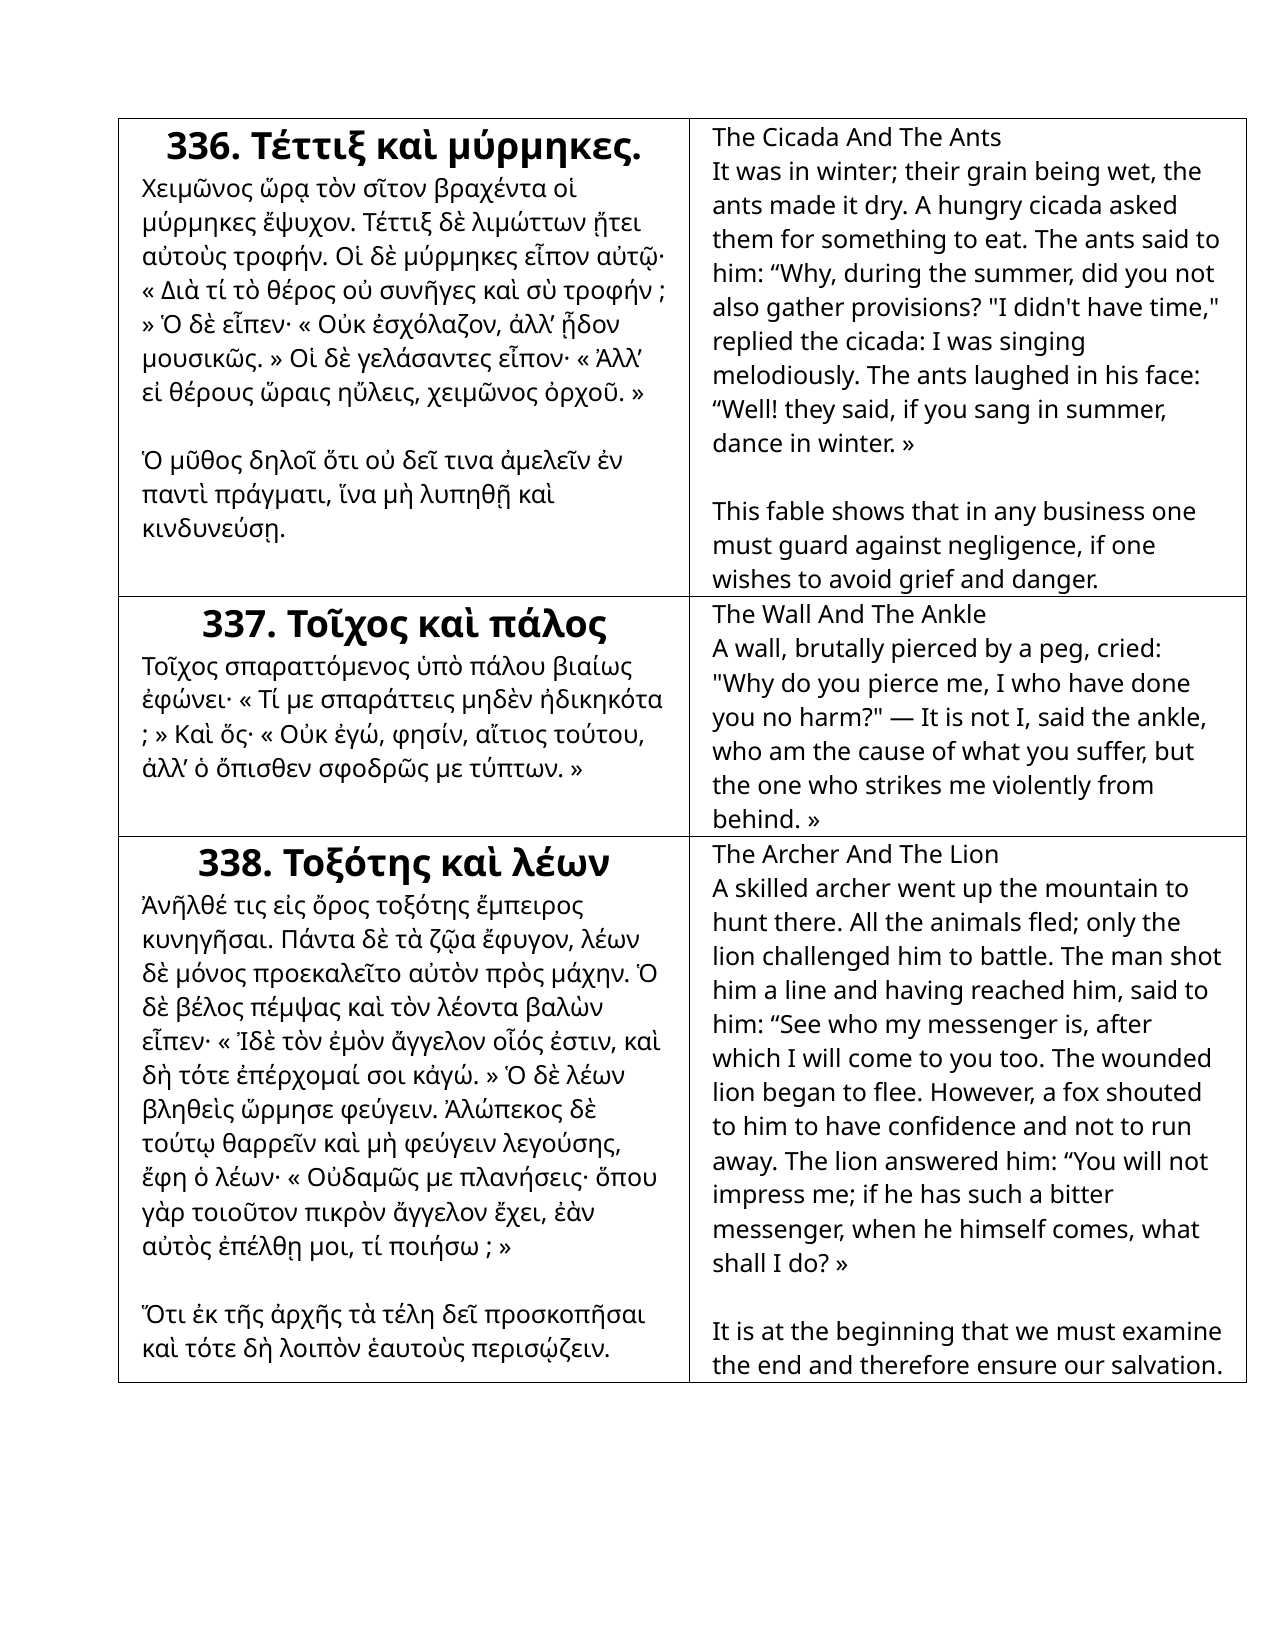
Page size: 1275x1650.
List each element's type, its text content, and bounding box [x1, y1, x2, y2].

table_cell 336. Τέττιξ καὶ μύρμηκες. Χειμῶνος ὥρᾳ τὸν σῖτον βραχέντα οἱ μύρμηκες ἔψυχον. Τέττιξ δὲ λιμώττων ᾔτει αὐτοὺς τροφήν. Οἱ δὲ μύρμηκες εἶπον αὐτῷ· « Διὰ τί τὸ θέρος οὐ συνῆγες καὶ σὺ τροφήν ; » Ὁ δὲ εἶπεν· « Οὐκ ἐσχόλαζον, ἀλλ’ ᾖδον μουσικῶς. » Οἱ δὲ γελάσαντες εἶπον· « Ἀλλ’ εἰ θέρους ὥραις ηὔλεις, χειμῶνος ὀρχοῦ. » Ὁ μῦθος δηλοῖ ὅτι οὐ δεῖ τινα ἀμελεῖν ἐν παντὶ πράγματι, ἵνα μὴ λυπηθῇ καὶ κινδυνεύσῃ. [119, 119, 689, 596]
table_cell The Wall And The Ankle A wall, brutally pierced by a peg, cried: "Why do you pierce me, I who have done you no harm?" — It is not I, said the ankle, who am the cause of what you suffer, but the one who strikes me violently from behind. » [690, 597, 1246, 836]
table_cell 338. Τοξότης καὶ λέων Ἀνῆλθέ τις εἰς ὄρος τοξότης ἔμπειρος κυνηγῆσαι. Πάντα δὲ τὰ ζῷα ἔφυγον, λέων δὲ μόνος προεκαλεῖτο αὐτὸν πρὸς μάχην. Ὁ δὲ βέλος πέμψας καὶ τὸν λέοντα βαλὼν εἶπεν· « Ἰδὲ τὸν ἐμὸν ἄγγελον οἷός ἐστιν, καὶ δὴ τότε ἐπέρχομαί σοι κἀγώ. » Ὁ δὲ λέων βληθεὶς ὥρμησε φεύγειν. Ἀλώπεκος δὲ τούτῳ θαρρεῖν καὶ μὴ φεύγειν λεγούσης, ἔφη ὁ λέων· « Οὐδαμῶς με πλανήσεις· ὅπου γὰρ τοιοῦτον πικρὸν ἄγγελον ἔχει, ἐὰν αὐτὸς ἐπέλθῃ μοι, τί ποιήσω ; » Ὅτι ἐκ τῆς ἀρχῆς τὰ τέλη δεῖ προσκοπῆσαι καὶ τότε δὴ λοιπὸν ἑαυτοὺς περισῴζειν. [119, 837, 689, 1382]
table_cell The Archer And The Lion A skilled archer went up the mountain to hunt there. All the animals fled; only the lion challenged him to battle. The man shot him a line and having reached him, said to him: “See who my messenger is, after which I will come to you too. The wounded lion began to flee. However, a fox shouted to him to have confidence and not to run away. The lion answered him: “You will not impress me; if he has such a bitter messenger, when he himself comes, what shall I do? » It is at the beginning that we must examine the end and therefore ensure our salvation. [690, 837, 1246, 1382]
table_cell The Cicada And The Ants It was in winter; their grain being wet, the ants made it dry. A hungry cicada asked them for something to eat. The ants said to him: “Why, during the summer, did you not also gather provisions? "I didn't have time," replied the cicada: I was singing melodiously. The ants laughed in his face: “Well! they said, if you sang in summer, dance in winter. » This fable shows that in any business one must guard against negligence, if one wishes to avoid grief and danger. [690, 119, 1246, 596]
table_cell 337. Τοῖχος καὶ πάλος Τοῖχος σπαραττόμενος ὑπὸ πάλου βιαίως ἐφώνει· « Τί με σπαράττεις μηδὲν ἠδικηκότα ; » Καὶ ὅς· « Οὐκ ἐγώ, φησίν, αἴτιος τούτου, ἀλλ’ ὁ ὄπισθεν σφοδρῶς με τύπτων. » [119, 597, 689, 836]
